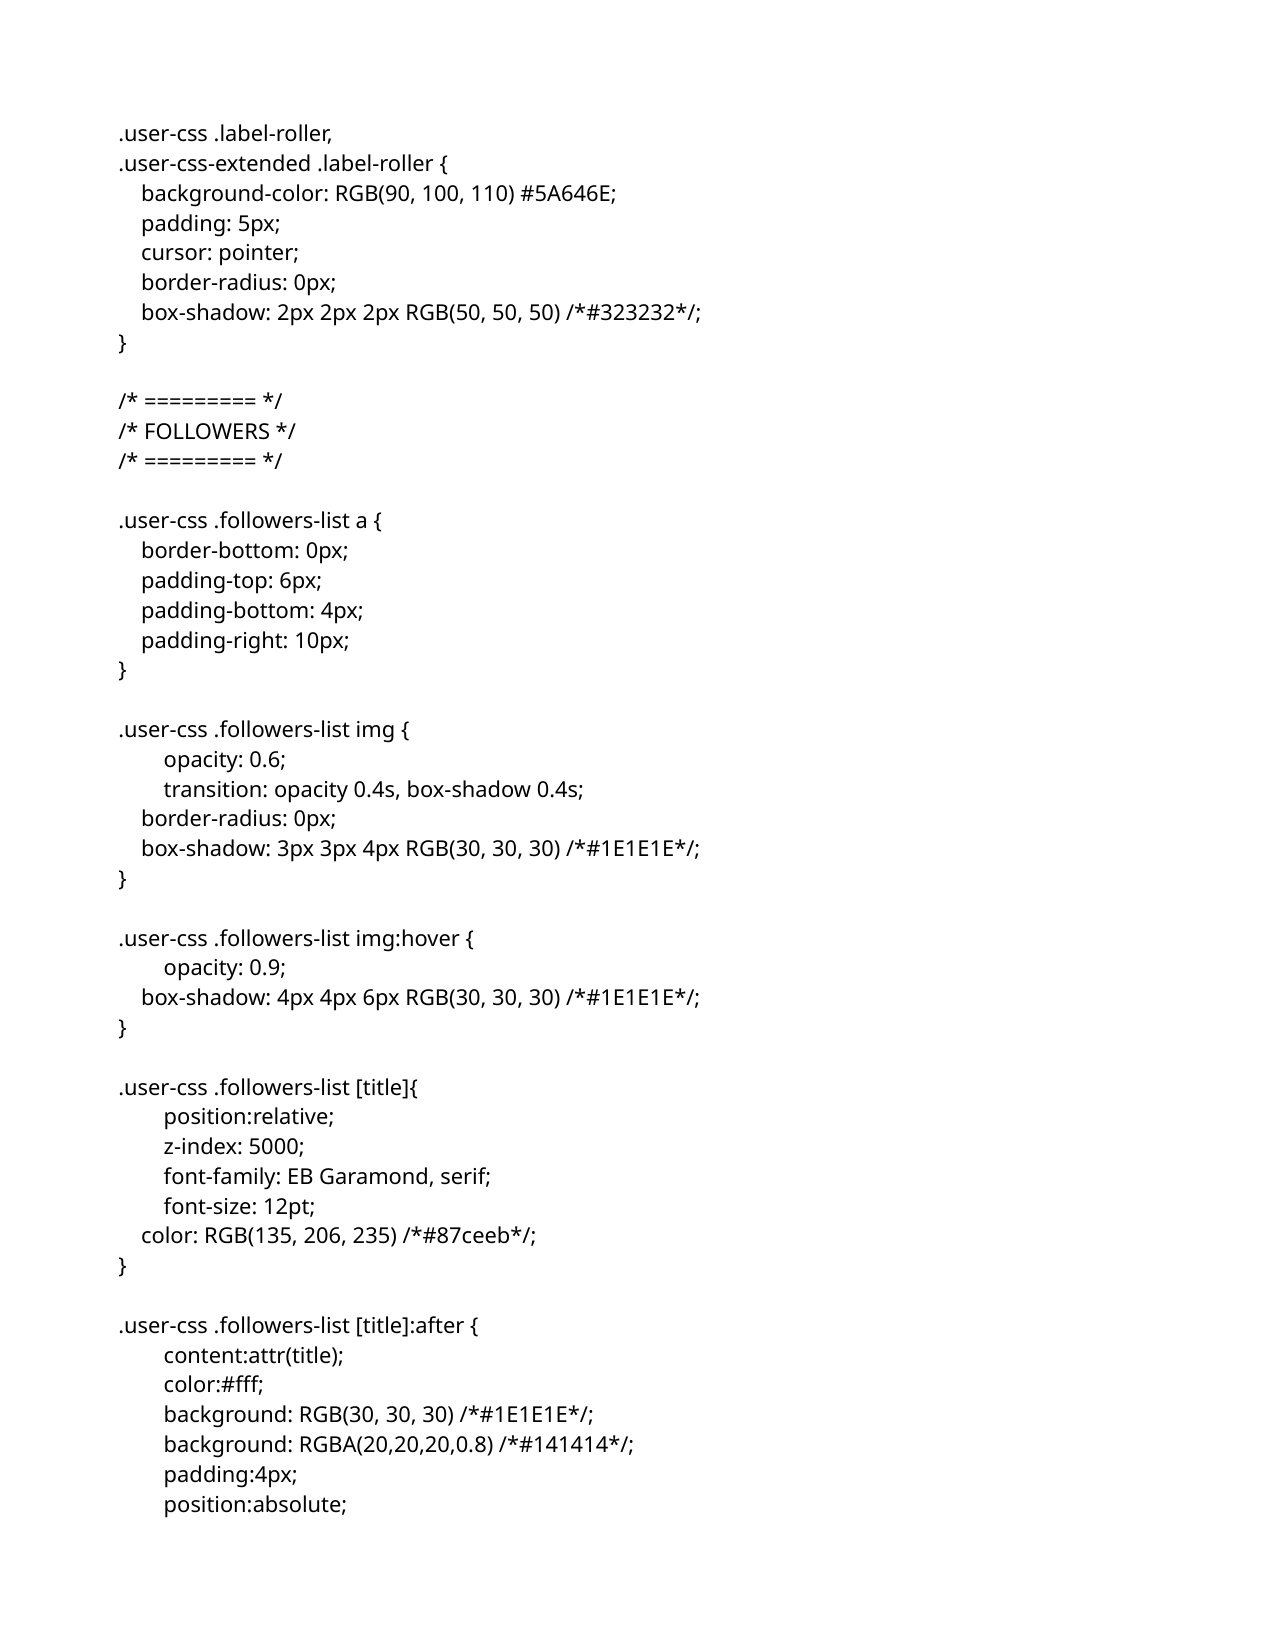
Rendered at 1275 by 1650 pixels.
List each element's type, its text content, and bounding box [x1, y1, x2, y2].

text } [118, 1012, 1157, 1042]
text } [118, 327, 1157, 356]
text background: RGB(30, 30, 30) /*#1E1E1E*/; [118, 1399, 1157, 1429]
text position:relative; [118, 1101, 1157, 1131]
text z-index: 5000; [118, 1131, 1157, 1161]
text background-color: RGB(90, 100, 110) #5A646E; [118, 178, 1157, 207]
text position:absolute; [118, 1488, 1157, 1518]
text .user-css .followers-list [title]{ [118, 1071, 1157, 1101]
text .user-css-extended .label-roller { [118, 148, 1157, 178]
text font-family: EB Garamond, serif; [118, 1161, 1157, 1191]
text border-radius: 0px; [118, 803, 1157, 833]
text font-size: 12pt; [118, 1191, 1157, 1220]
text background: RGBA(20,20,20,0.8) /*#141414*/; [118, 1429, 1157, 1459]
text padding-bottom: 4px; [118, 595, 1157, 624]
text box-shadow: 2px 2px 2px RGB(50, 50, 50) /*#323232*/; [118, 297, 1157, 327]
text box-shadow: 4px 4px 6px RGB(30, 30, 30) /*#1E1E1E*/; [118, 982, 1157, 1012]
text } [118, 654, 1157, 684]
text padding-top: 6px; [118, 565, 1157, 595]
text .user-css .label-roller, [118, 118, 1157, 148]
text /* ========= */ [118, 446, 1157, 476]
text padding-right: 10px; [118, 624, 1157, 654]
text /* ========= */ [118, 386, 1157, 416]
text color:#fff; [118, 1369, 1157, 1399]
text border-radius: 0px; [118, 267, 1157, 297]
text transition: opacity 0.4s, box-shadow 0.4s; [118, 773, 1157, 803]
text .user-css .followers-list img:hover { [118, 922, 1157, 952]
text opacity: 0.9; [118, 952, 1157, 982]
text opacity: 0.6; [118, 744, 1157, 773]
text .user-css .followers-list [title]:after { [118, 1310, 1157, 1339]
text } [118, 863, 1157, 893]
text border-bottom: 0px; [118, 535, 1157, 565]
text color: RGB(135, 206, 235) /*#87ceeb*/; [118, 1220, 1157, 1250]
text padding: 5px; [118, 207, 1157, 237]
text } [118, 1250, 1157, 1280]
text box-shadow: 3px 3px 4px RGB(30, 30, 30) /*#1E1E1E*/; [118, 833, 1157, 863]
text content:attr(title); [118, 1339, 1157, 1369]
text padding:4px; [118, 1459, 1157, 1488]
text .user-css .followers-list a { [118, 505, 1157, 535]
text .user-css .followers-list img { [118, 714, 1157, 744]
text cursor: pointer; [118, 237, 1157, 267]
text /* FOLLOWERS */ [118, 416, 1157, 446]
